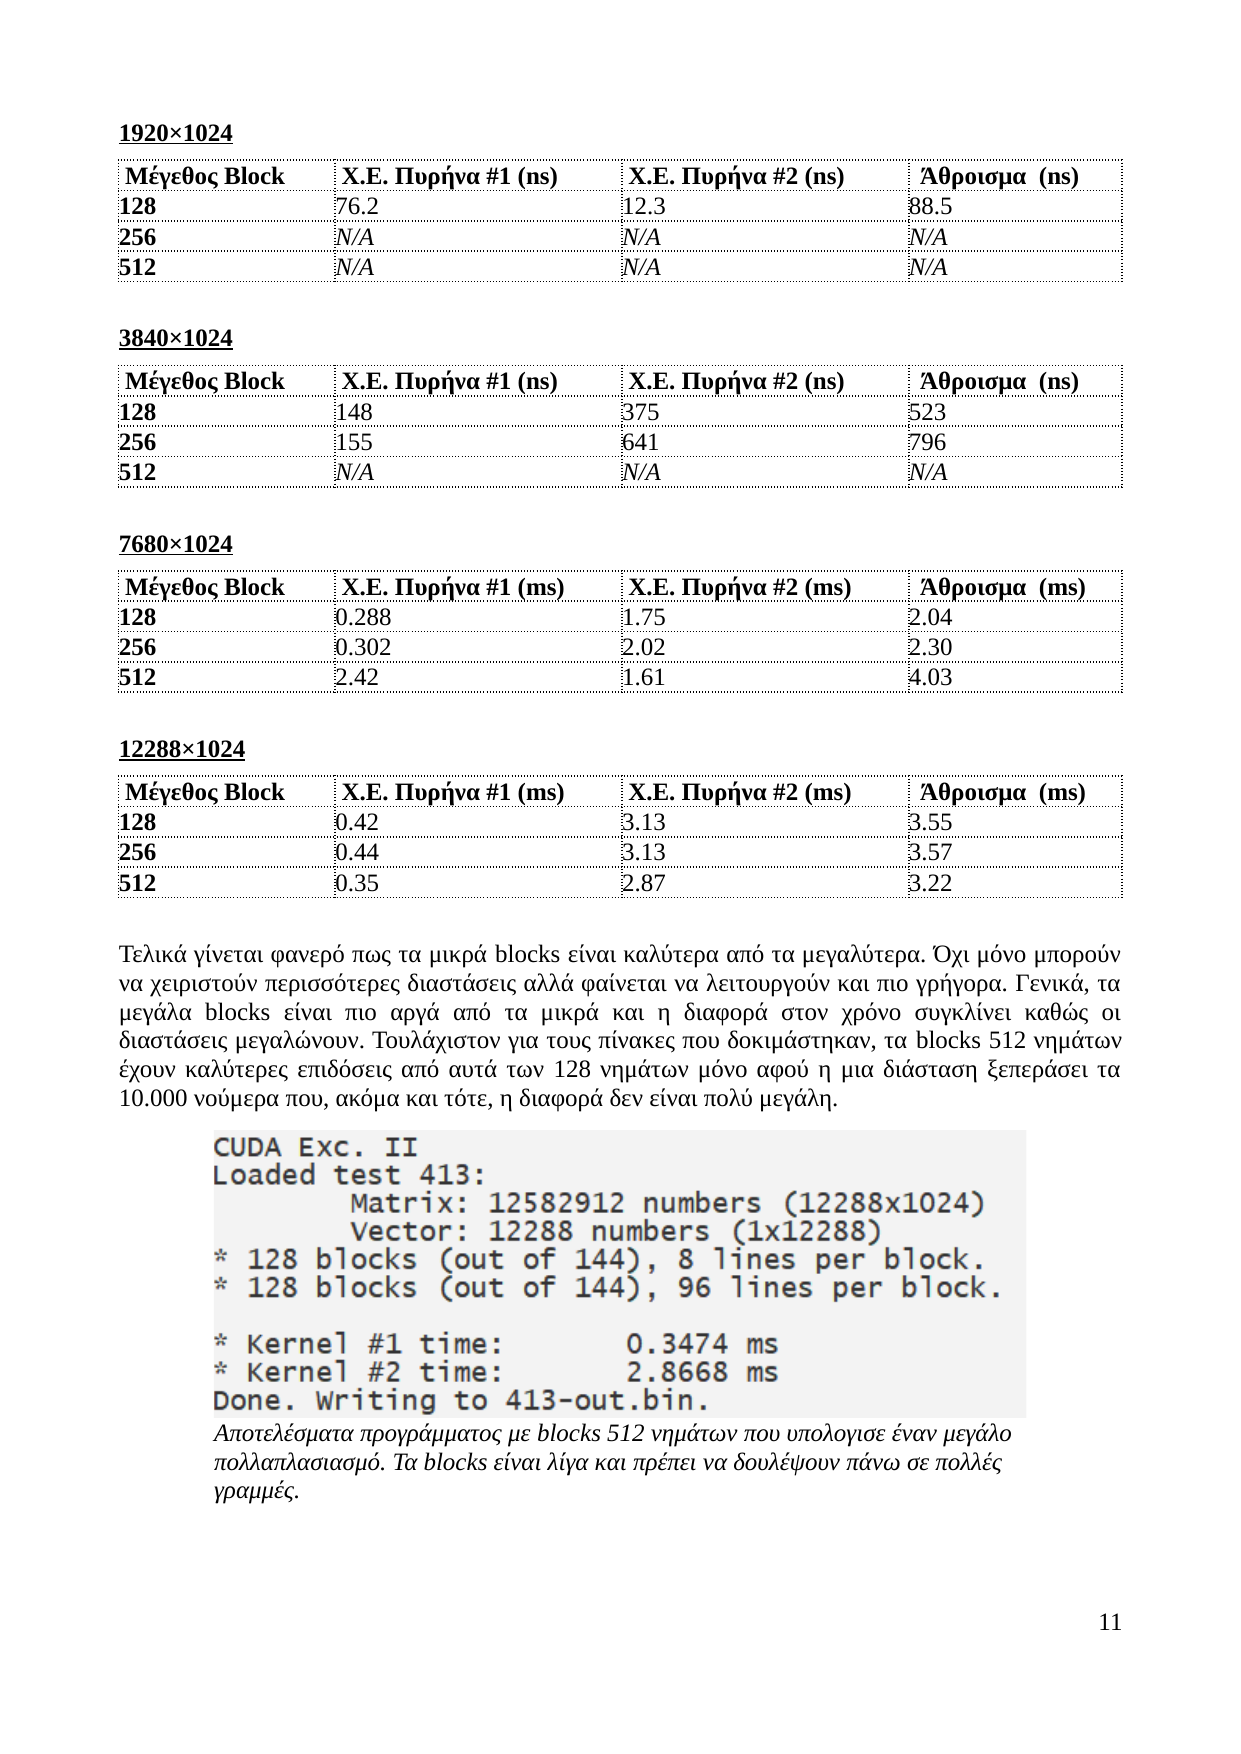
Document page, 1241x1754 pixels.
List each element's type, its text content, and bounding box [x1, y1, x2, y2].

table_header Χ.Ε. Πυρήνα #2 (ns) [622, 159, 909, 190]
table_header Χ.Ε. Πυρήνα #1 (ns) [335, 365, 622, 395]
table_cell 256 [119, 220, 335, 250]
table_header Χ.Ε. Πυρήνα #1 (ms) [335, 570, 622, 600]
table_cell 2.04 [909, 600, 1122, 631]
table_cell N/A [909, 220, 1122, 250]
table_cell 0.44 [335, 836, 622, 866]
table_header Μέγεθος Block [119, 365, 335, 395]
table_cell 512 [119, 250, 335, 281]
table_cell 3.57 [909, 836, 1122, 866]
table_header Άθροισμα (ns) [909, 365, 1122, 395]
table_cell 148 [335, 395, 622, 425]
table_header Άθροισμα (ms) [909, 775, 1122, 806]
table_cell 76.2 [335, 190, 622, 220]
table_cell 128 [119, 395, 335, 425]
table_cell 256 [119, 425, 335, 456]
table_cell 2.42 [335, 661, 622, 691]
table_cell N/A [335, 220, 622, 250]
table_cell 512 [119, 456, 335, 486]
text 1920×1024 [118, 118, 1122, 147]
table_cell 512 [119, 866, 335, 897]
text Τελικά γίνεται φανερό πως τα μικρά blocks είναι καλύτερα από τα μεγαλύτερα. Όχι μόνο μπορούν να χειριστούν περισσότερες διαστάσεις αλλά φαίνεται να λειτουργούν και πιο γρήγορα. Γενικά, τα μεγάλα blocks είναι πιο αργά από τα μικρά και η διαφορά στον χρόνο συγκλίνει καθώς οι διαστάσεις μεγαλώνουν. Τουλάχιστον για τους πίνακες που δοκιμάστηκαν, τα blocks 512 νημάτων έχουν καλύτερες επιδόσεις από αυτά των 128 νημάτων μόνο αφού η μια διάσταση ξεπεράσει τα 10.000 νούμερα που, ακόμα και τότε, η διαφορά δεν είναι πολύ μεγάλη. [118, 939, 1122, 1112]
table_header Μέγεθος Block [119, 159, 335, 190]
table_cell N/A [335, 250, 622, 281]
table_cell 375 [622, 395, 909, 425]
text Αποτελέσματα προγράμματος με blocks 512 νημάτων που υπολογισε έναν μεγάλο πολλαπλασιασμό. Τα blocks είναι λίγα και πρέπει να δουλέψουν πάνω σε πολλές γραμμές. [214, 1418, 1027, 1504]
table_cell 0.288 [335, 600, 622, 631]
table_cell 1.61 [622, 661, 909, 691]
table_cell 0.302 [335, 631, 622, 661]
picture [213, 1130, 1027, 1418]
table_cell 128 [119, 600, 335, 631]
table_header Μέγεθος Block [119, 570, 335, 600]
table_header Χ.Ε. Πυρήνα #2 (ns) [622, 365, 909, 395]
table_cell 128 [119, 190, 335, 220]
table_cell 2.02 [622, 631, 909, 661]
table_header Μέγεθος Block [119, 775, 335, 806]
table_header Χ.Ε. Πυρήνα #1 (ns) [335, 159, 622, 190]
table_cell 88.5 [909, 190, 1122, 220]
table_cell N/A [622, 250, 909, 281]
table_header Χ.Ε. Πυρήνα #2 (ms) [622, 570, 909, 600]
table_cell 12.3 [622, 190, 909, 220]
table_cell 155 [335, 425, 622, 456]
table_cell 512 [119, 661, 335, 691]
table_header Χ.Ε. Πυρήνα #1 (ms) [335, 775, 622, 806]
table_cell 0.42 [335, 806, 622, 836]
table_cell 1.75 [622, 600, 909, 631]
table_cell 523 [909, 395, 1122, 425]
table_header Άθροισμα (ns) [909, 159, 1122, 190]
table_cell 0.35 [335, 866, 622, 897]
table_cell 128 [119, 806, 335, 836]
text 3840×1024 [118, 323, 1122, 352]
table_cell 3.55 [909, 806, 1122, 836]
table_cell 641 [622, 425, 909, 456]
text 12288×1024 [118, 734, 1122, 763]
table_cell 3.13 [622, 806, 909, 836]
text 7680×1024 [118, 529, 1122, 557]
table_cell N/A [335, 456, 622, 486]
table_cell N/A [909, 456, 1122, 486]
table_cell 256 [119, 631, 335, 661]
table_cell 4.03 [909, 661, 1122, 691]
table_cell N/A [622, 220, 909, 250]
table_header Χ.Ε. Πυρήνα #2 (ms) [622, 775, 909, 806]
table_cell 796 [909, 425, 1122, 456]
table_cell 2.87 [622, 866, 909, 897]
table_header Άθροισμα (ms) [909, 570, 1122, 600]
table_cell N/A [909, 250, 1122, 281]
table_cell 3.22 [909, 866, 1122, 897]
table_cell N/A [622, 456, 909, 486]
table_cell 2.30 [909, 631, 1122, 661]
table_cell 3.13 [622, 836, 909, 866]
table_cell 256 [119, 836, 335, 866]
